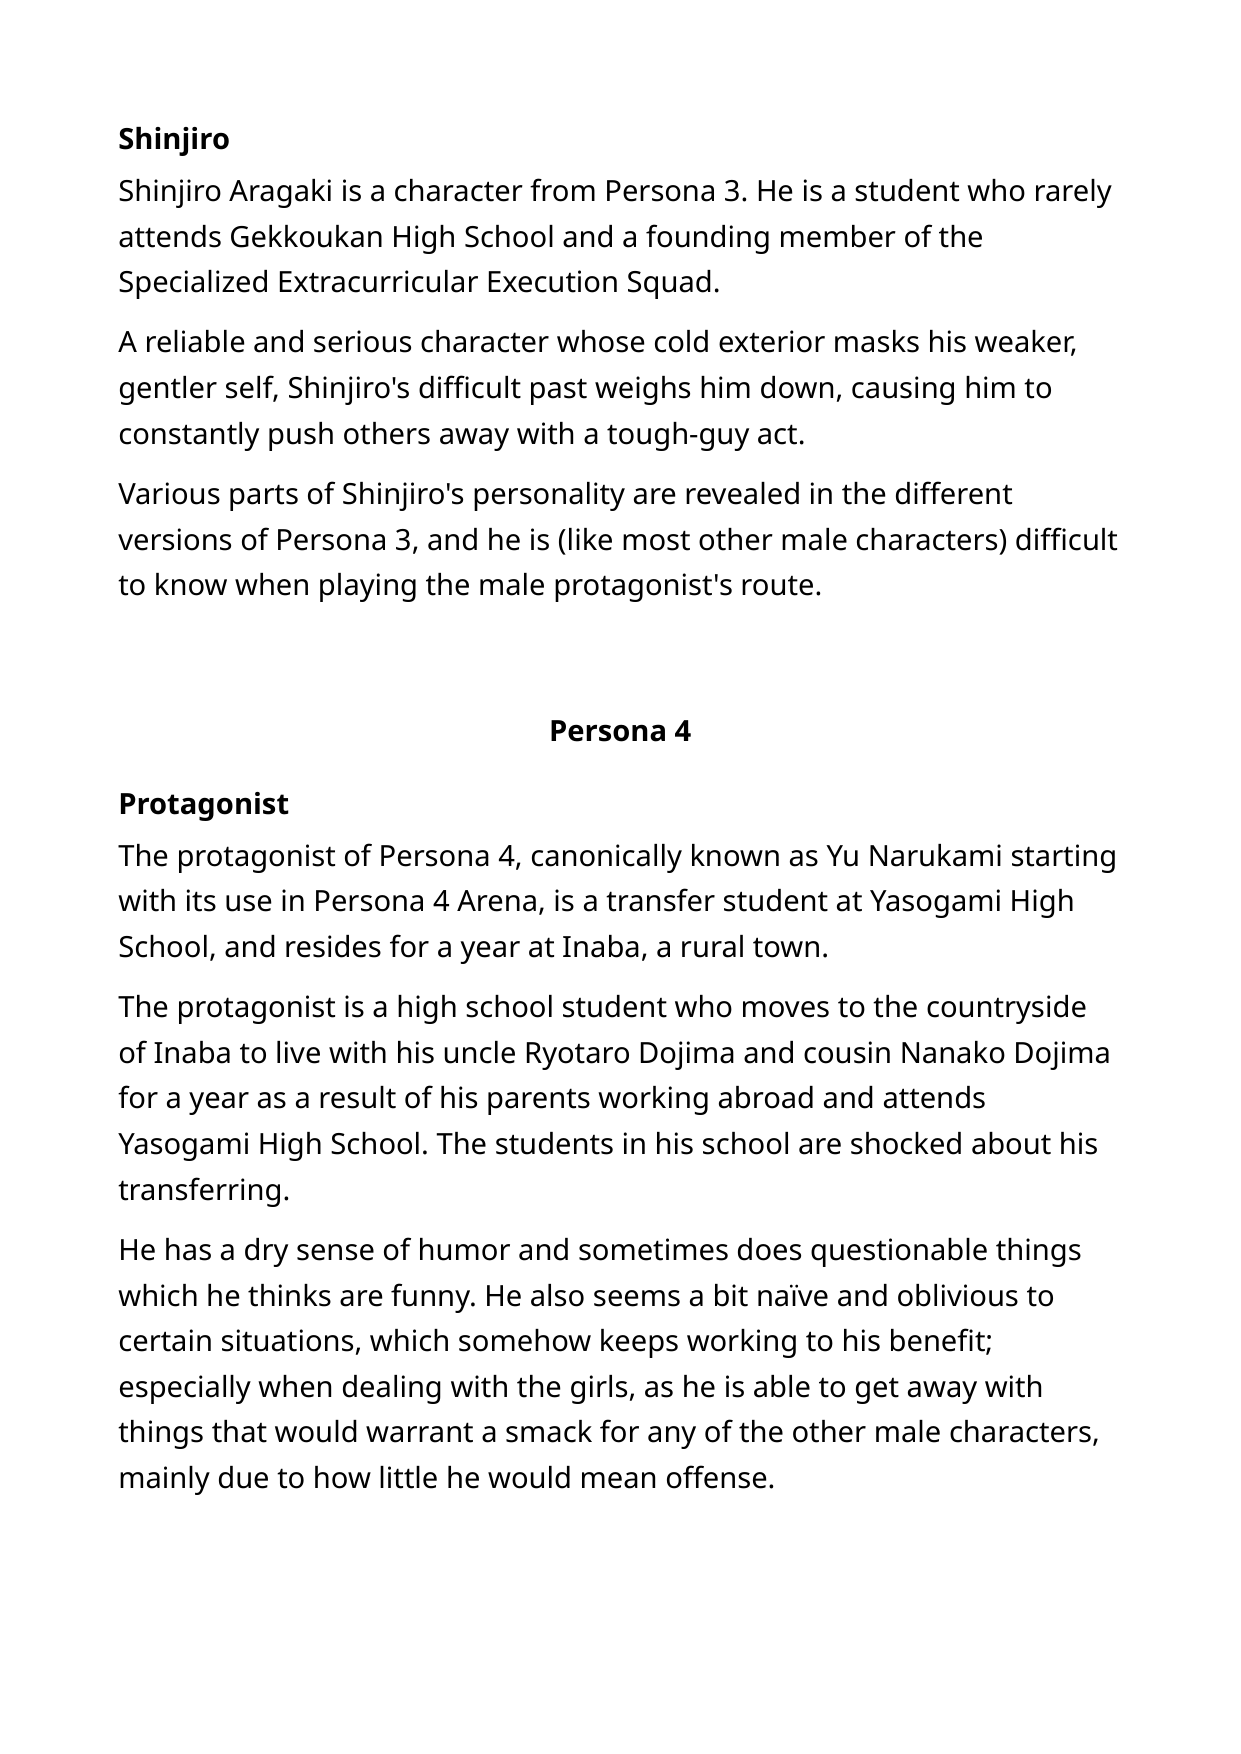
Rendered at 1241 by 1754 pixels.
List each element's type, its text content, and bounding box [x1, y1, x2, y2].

text Shinjiro Aragaki is a character from Persona 3. He is a student who rarely attends Gekkoukan High School and a founding member of the Specialized Extracurricular Execution Squad. [118, 170, 1122, 301]
subtitle Protagonist [118, 783, 1122, 823]
text He has a dry sense of humor and sometimes does questionable things which he thinks are funny. He also seems a bit naïve and oblivious to certain situations, which somehow keeps working to his benefit; especially when dealing with the girls, as he is able to get away with things that would warrant a smack for any of the other male characters, mainly due to how little he would mean offense. [118, 1229, 1122, 1497]
text A reliable and serious character whose cold exterior masks his weaker, gentler self, Shinjiro's difficult past weighs him down, causing him to constantly push others away with a tough-guy act. [118, 322, 1122, 453]
text The protagonist of Persona 4, canonically known as Yu Narukami starting with its use in Persona 4 Arena, is a transfer student at Yasogami High School, and resides for a year at Inaba, a rural town. [118, 835, 1122, 966]
text The protagonist is a high school student who moves to the countryside of Inaba to live with his uncle Ryotaro Dojima and cousin Nanako Dojima for a year as a result of his parents working abroad and attends Yasogami High School. The students in his school are shocked about his transferring. [118, 987, 1122, 1209]
subtitle Shinjiro [118, 118, 1122, 158]
text Various parts of Shinjiro's personality are revealed in the different versions of Persona 3, and he is (like most other male characters) difficult to know when playing the male protagonist's route. [118, 473, 1122, 604]
subtitle Persona 4 [118, 710, 1122, 749]
